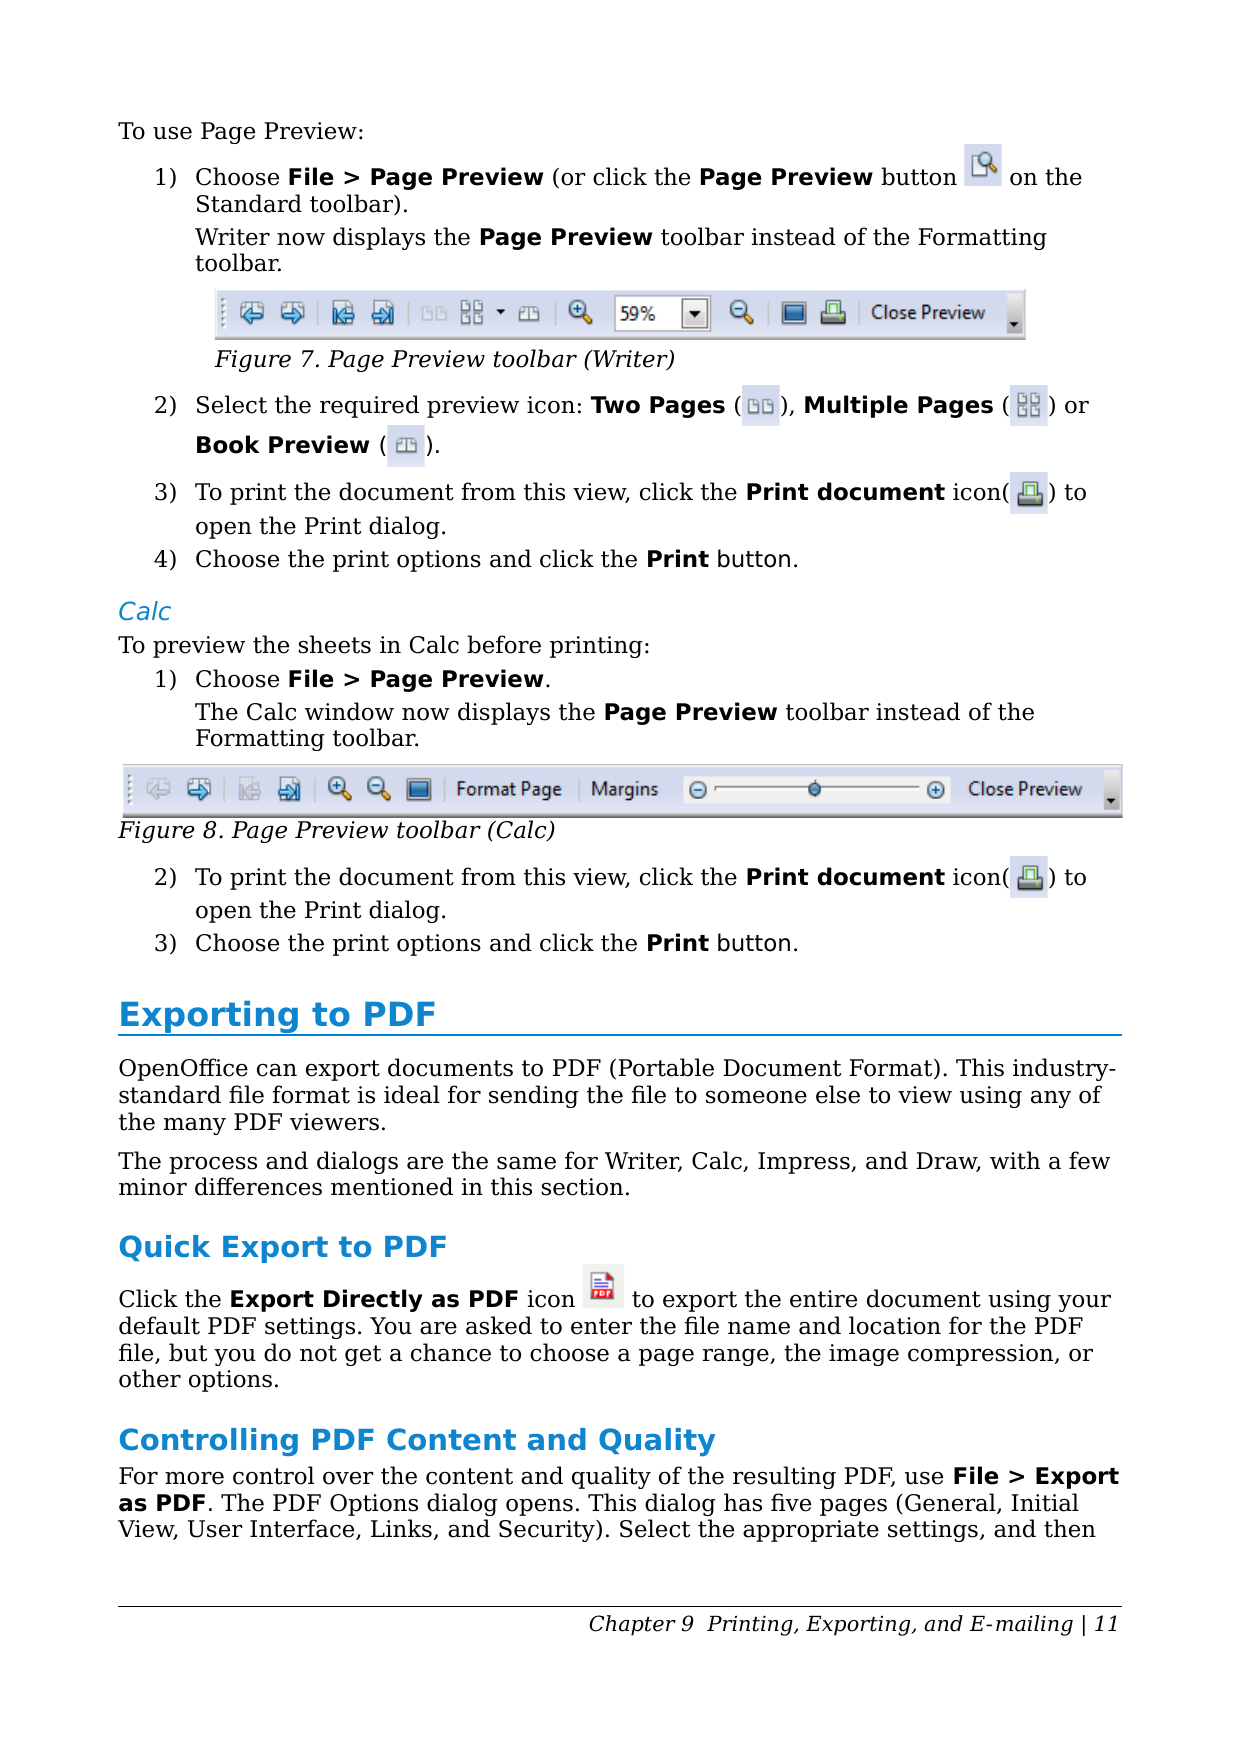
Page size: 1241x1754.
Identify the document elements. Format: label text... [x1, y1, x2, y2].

list To preview the sheets in Calc before printing: [118, 633, 1122, 659]
list To use Page Preview: [118, 118, 1122, 145]
subtitle Exporting to PDF [118, 996, 1122, 1034]
picture [387, 425, 425, 467]
list Writer now displays the Page Preview toolbar instead of the Formatting toolbar. [195, 224, 1122, 277]
picture [742, 385, 780, 426]
text For more control over the content and quality of the resulting PDF, use File > Export as PDF. The PDF Options dialog opens. This dialog has five pages (General, Initial View, User Interface, Links, and Security). Select the appropriate settings, and then [118, 1463, 1122, 1543]
list Select the required preview icon: Two Pages (), Multiple Pages () or Book Preview (). [177, 385, 1122, 466]
picture [1010, 856, 1048, 898]
list Choose File > Page Preview. [177, 666, 1122, 692]
text Figure 7. Page Preview toolbar (Writer) [215, 346, 1026, 373]
text The process and dialogs are the same for Writer, Calc, Impress, and Draw, with a few minor differences mentioned in this section. [118, 1148, 1122, 1201]
text Figure 8. Page Preview toolbar (Calc) [118, 764, 1127, 844]
list The Calc window now displays the Page Preview toolbar instead of the Formatting toolbar. [195, 699, 1122, 752]
subtitle Calc [118, 597, 1122, 626]
list To print the document from this view, click the Print document icon() to open the Print dialog. [177, 857, 1122, 924]
picture [582, 1264, 625, 1308]
picture [1010, 385, 1048, 426]
picture [122, 764, 1123, 818]
list Choose the print options and click the Print button. [177, 930, 1122, 957]
list Choose File > Page Preview (or click the Page Preview button on the Standard toolbar). [177, 145, 1122, 217]
list To print the document from this view, click the Print document icon() to open the Print dialog. [177, 473, 1122, 540]
picture [214, 289, 1026, 340]
subtitle Controlling PDF Content and Quality [118, 1423, 1122, 1457]
picture [964, 144, 1002, 186]
subtitle Quick Export to PDF [118, 1231, 1122, 1265]
text Click the Export Directly as PDF icon to export the entire document using your default PDF settings. You are asked to enter the file name and location for the PDF file, but you do not get a chance to choose a page range, the image compression, or other options. [118, 1265, 1122, 1393]
text OpenOffice can export documents to PDF (Portable Document Format). This industry-standard file format is ideal for sending the file to someone else to view using any of the many PDF viewers. [118, 1055, 1122, 1135]
list Choose the print options and click the Print button. [177, 546, 1122, 573]
picture [1010, 472, 1048, 514]
